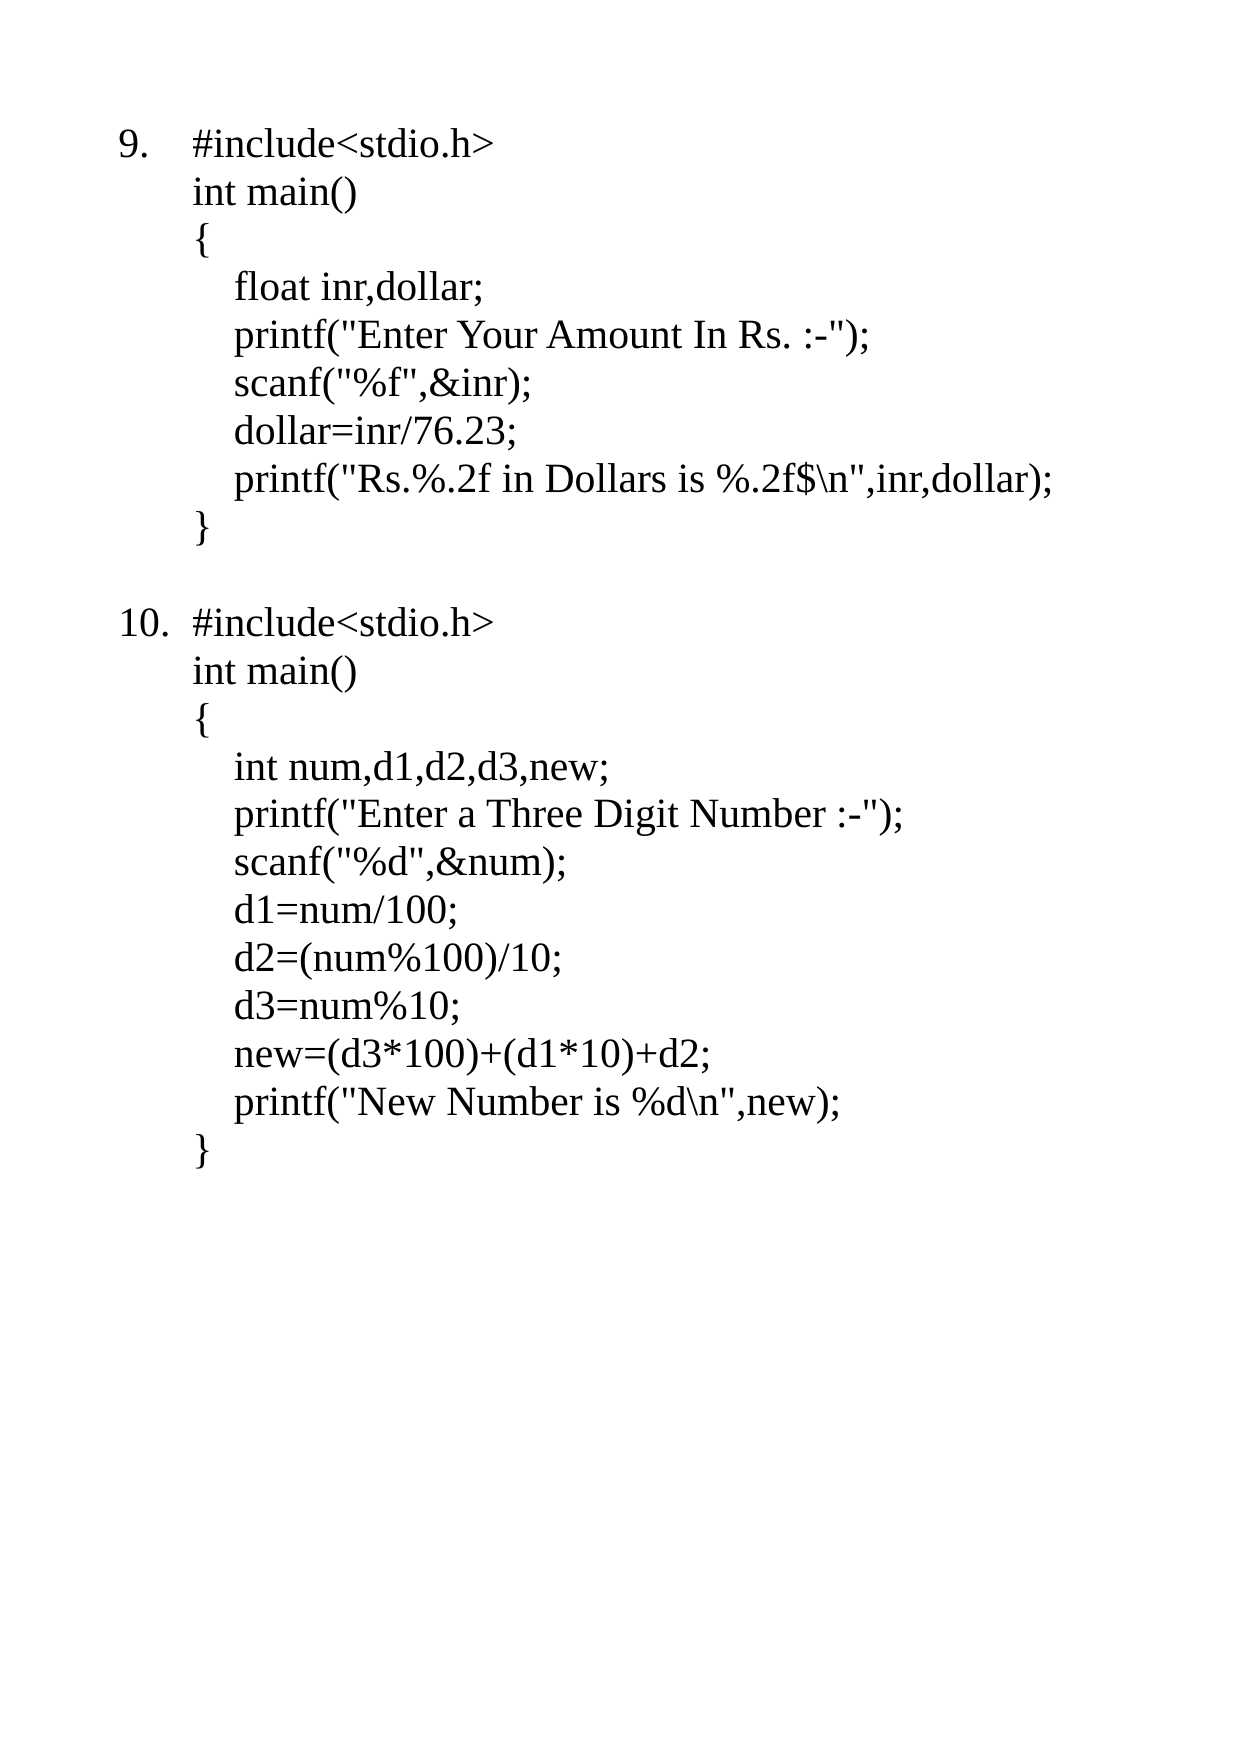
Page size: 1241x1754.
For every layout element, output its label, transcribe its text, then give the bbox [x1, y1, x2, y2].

text 10. #include<stdio.h> [118, 597, 1122, 645]
text int main() [118, 166, 1122, 214]
text printf("New Number is %d\n",new); [118, 1076, 1122, 1124]
text dollar=inr/76.23; [118, 406, 1122, 453]
text } [118, 501, 1122, 549]
text scanf("%f",&inr); [118, 358, 1122, 406]
text int main() [118, 645, 1122, 693]
text d2=(num%100)/10; [118, 933, 1122, 981]
text printf("Enter a Three Digit Number :-"); [118, 789, 1122, 837]
text 9. #include<stdio.h> [118, 118, 1122, 166]
text int num,d1,d2,d3,new; [118, 741, 1122, 789]
text { [118, 214, 1122, 262]
text printf("Enter Your Amount In Rs. :-"); [118, 310, 1122, 358]
text d3=num%10; [118, 981, 1122, 1028]
text d1=num/100; [118, 885, 1122, 933]
text new=(d3*100)+(d1*10)+d2; [118, 1028, 1122, 1076]
text scanf("%d",&num); [118, 837, 1122, 885]
text } [118, 1124, 1122, 1172]
text printf("Rs.%.2f in Dollars is %.2f$\n",inr,dollar); [118, 453, 1122, 501]
text { [118, 693, 1122, 741]
text float inr,dollar; [118, 262, 1122, 310]
